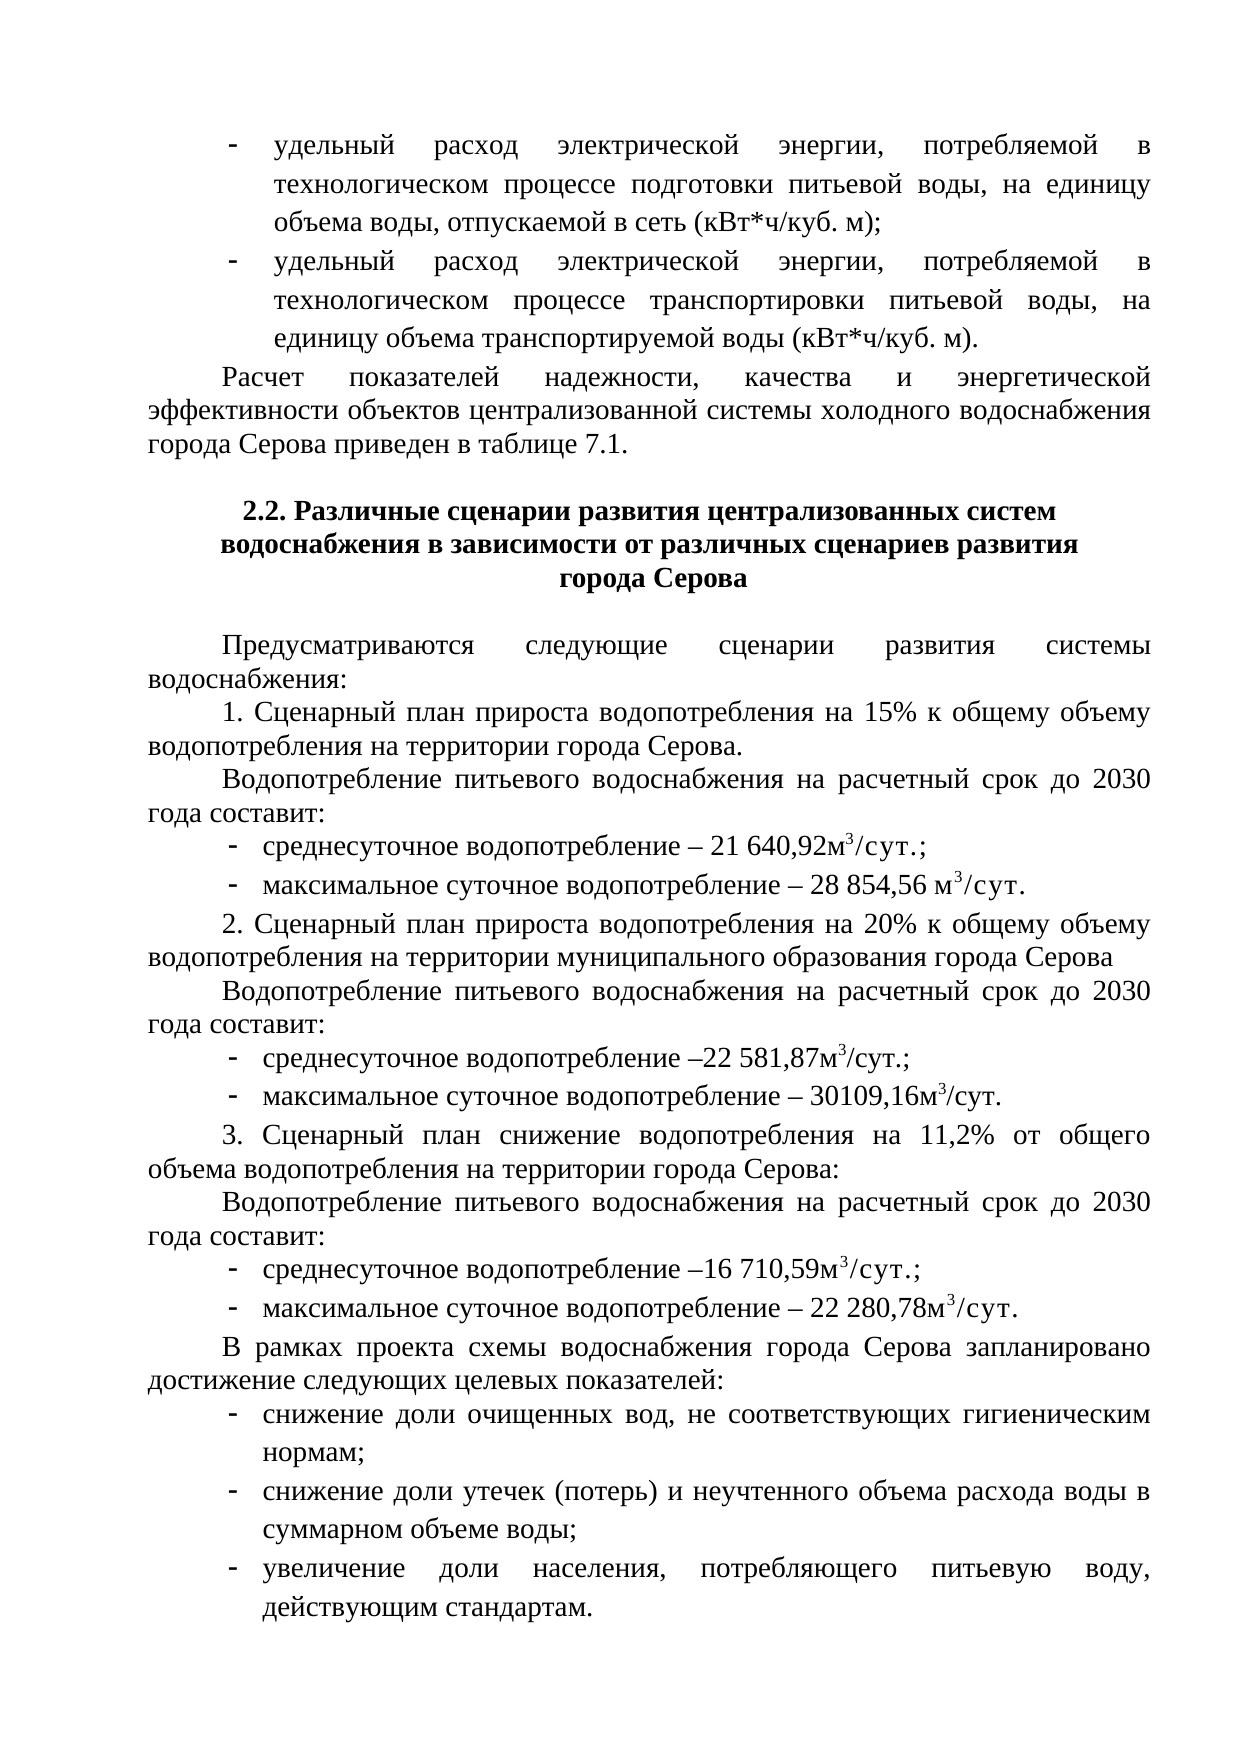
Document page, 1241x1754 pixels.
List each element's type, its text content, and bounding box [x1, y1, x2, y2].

text 2. Сценарный план прироста водопотребления на 20% к общему объему водопотребления на территории муниципального образования города Серова [148, 906, 1152, 973]
list среднесуточное водопотребление – 21 640,92м3/сут.; [228, 828, 1152, 862]
list снижение доли очищенных вод, не соответствующих гигиеническим нормам; [228, 1396, 1152, 1468]
list удельный расход электрической энергии, потребляемой в технологическом процессе транспортировки питьевой воды, на единицу объема транспортируемой воды (кВт*ч/куб. м). [228, 243, 1152, 354]
list максимальное суточное водопотребление – 30109,16м3/сут. [228, 1078, 1152, 1112]
text 3. Сценарный план снижение водопотребления на 11,2% от общего объема водопотребления на территории города Серова: [148, 1117, 1152, 1184]
list удельный расход электрической энергии, потребляемой в технологическом процессе подготовки питьевой воды, на единицу объема воды, отпускаемой в сеть (кВт*ч/куб. м); [228, 127, 1152, 238]
list максимальное суточное водопотребление – 28 854,56 м3/сут. [228, 867, 1152, 901]
list среднесуточное водопотребление –22 581,87м3/сут.; [228, 1040, 1152, 1073]
text Расчет показателей надежности, качества и энергетической эффективности объектов централизованной системы холодного водоснабжения города Серова приведен в таблице 7.1. [148, 359, 1152, 459]
text города Серова [148, 560, 1152, 594]
text Водопотребление питьевого водоснабжения на расчетный срок до 2030 года составит: [148, 1184, 1152, 1251]
list снижение доли утечек (потерь) и неучтенного объема расхода воды в суммарном объеме воды; [228, 1473, 1152, 1545]
text Водопотребление питьевого водоснабжения на расчетный срок до 2030 года составит: [148, 761, 1152, 828]
text 1. Сценарный план прироста водопотребления на 15% к общему объему водопотребления на территории города Серова. [148, 694, 1152, 761]
list максимальное суточное водопотребление – 22 280,78м3/сут. [228, 1290, 1152, 1324]
text 2.2. Различные сценарии развития централизованных систем водоснабжения в зависимости от различных сценариев развития [148, 493, 1152, 560]
text Предусматриваются следующие сценарии развития системы водоснабжения: [148, 627, 1152, 694]
list среднесуточное водопотребление –16 710,59м3/сут.; [228, 1251, 1152, 1285]
text Водопотребление питьевого водоснабжения на расчетный срок до 2030 года составит: [148, 973, 1152, 1040]
list увеличение доли населения, потребляющего питьевую воду, действующим стандартам. [228, 1550, 1152, 1622]
text В рамках проекта схемы водоснабжения города Серова запланировано достижение следующих целевых показателей: [148, 1329, 1152, 1396]
